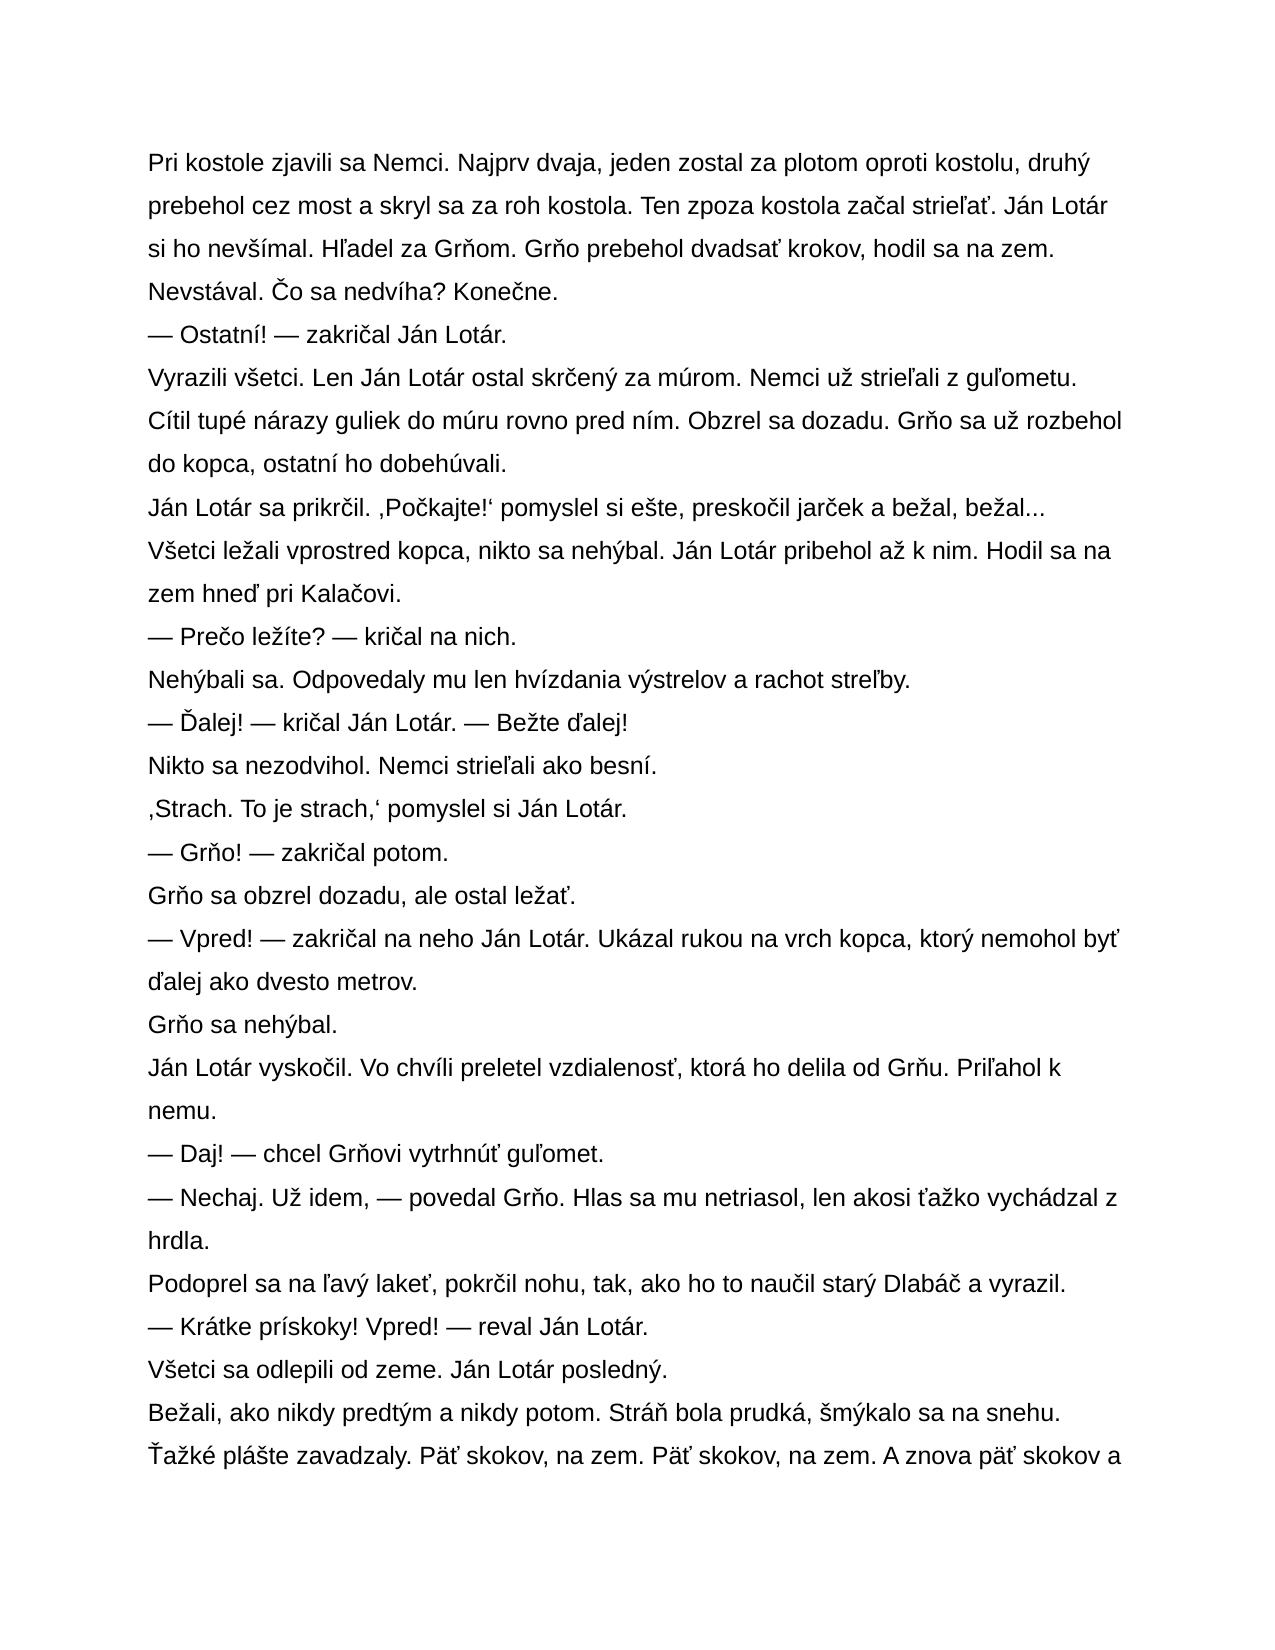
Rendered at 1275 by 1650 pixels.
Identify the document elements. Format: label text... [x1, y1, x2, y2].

text Vyrazili všetci. Len Ján Lotár ostal skrčený za múrom. Nemci už strieľali z guľometu. Cítil tupé nárazy guliek do múru rovno pred ním. Obzrel sa dozadu. Grňo sa už rozbehol do kopca, ostatní ho dobehúvali. [148, 363, 1127, 478]
text — Ostatní! — zakričal Ján Lotár. [148, 320, 1127, 349]
text — Vpred! — zakričal na neho Ján Lotár. Ukázal rukou na vrch kopca, ktorý nemohol byť ďalej ako dvesto metrov. [148, 924, 1127, 996]
text Grňo sa nehýbal. [148, 1010, 1127, 1039]
text — Krátke prískoky! Vpred! — reval Ján Lotár. [148, 1312, 1127, 1341]
text Grňo sa obzrel dozadu, ale ostal ležať. [148, 881, 1127, 909]
text Nehýbali sa. Odpovedaly mu len hvízdania výstrelov a rachot streľby. [148, 665, 1127, 694]
text Nikto sa nezodvihol. Nemci strieľali ako besní. [148, 751, 1127, 780]
text Bežali, ako nikdy predtým a nikdy potom. Stráň bola prudká, šmýkalo sa na snehu. Ťažké plášte zavadzaly. Päť skokov, na zem. Päť skokov, na zem. A znova päť skokov a [148, 1398, 1127, 1470]
text ,Strach. To je strach,‘ pomyslel si Ján Lotár. [148, 794, 1127, 823]
text Pri kostole zjavili sa Nemci. Najprv dvaja, jeden zostal za plotom oproti kostolu, druhý prebehol cez most a skryl sa za roh kostola. Ten zpoza kostola začal strieľať. Ján Lotár si ho nevšímal. Hľadel za Grňom. Grňo prebehol dvadsať krokov, hodil sa na zem. Nevstával. Čo sa nedvíha? Konečne. [148, 148, 1127, 306]
text Všetci sa odlepili od zeme. Ján Lotár posledný. [148, 1355, 1127, 1384]
text — Ďalej! — kričal Ján Lotár. — Bežte ďalej! [148, 708, 1127, 737]
text — Grňo! — zakričal potom. [148, 838, 1127, 866]
text Ján Lotár vyskočil. Vo chvíli preletel vzdialenosť, ktorá ho delila od Grňu. Priľahol k nemu. [148, 1053, 1127, 1125]
text — Nechaj. Už idem, — povedal Grňo. Hlas sa mu netriasol, len akosi ťažko vychádzal z hrdla. [148, 1183, 1127, 1254]
text — Daj! — chcel Grňovi vytrhnúť guľomet. [148, 1139, 1127, 1168]
text — Prečo ležíte? — kričal na nich. [148, 622, 1127, 651]
text Podoprel sa na ľavý lakeť, pokrčil nohu, tak, ako ho to naučil starý Dlabáč a vyrazil. [148, 1269, 1127, 1298]
text Všetci ležali vprostred kopca, nikto sa nehýbal. Ján Lotár pribehol až k nim. Hodil sa na zem hneď pri Kalačovi. [148, 536, 1127, 608]
text Ján Lotár sa prikrčil. ,Počkajte!‘ pomyslel si ešte, preskočil jarček a bežal, bežal... [148, 493, 1127, 521]
